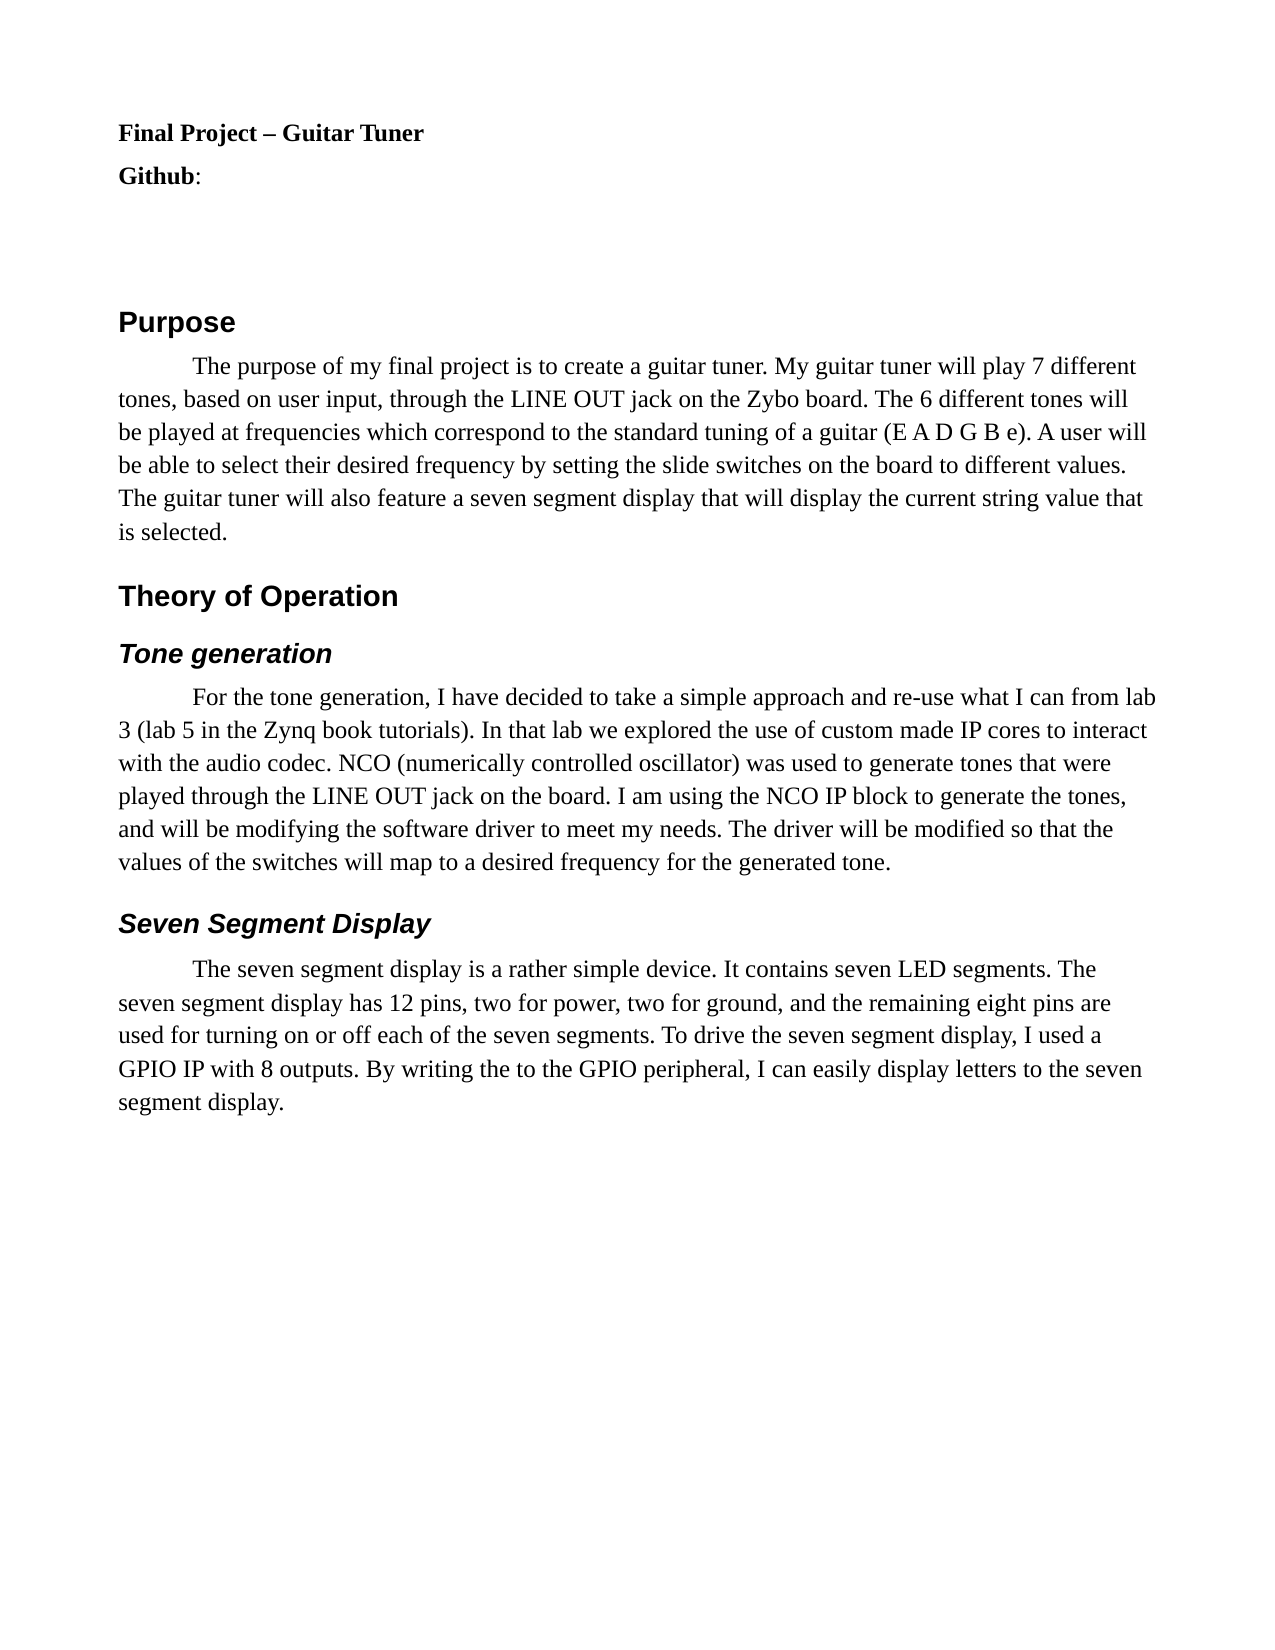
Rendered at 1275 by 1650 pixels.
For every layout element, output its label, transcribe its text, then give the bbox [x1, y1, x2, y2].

subtitle Tone generation [118, 637, 1157, 669]
text For the tone generation, I have decided to take a simple approach and re-use what I can from lab 3 (lab 5 in the Zynq book tutorials). In that lab we explored the use of custom made IP cores to interact with the audio codec. NCO (numerically controlled oscillator) was used to generate tones that were played through the LINE OUT jack on the board. I am using the NCO IP block to generate the tones, and will be modifying the software driver to meet my needs. The driver will be modified so that the values of the switches will map to a desired frequency for the generated tone. [118, 682, 1157, 876]
subtitle Purpose [118, 305, 1157, 339]
text The purpose of my final project is to create a guitar tuner. My guitar tuner will play 7 different tones, based on user input, through the LINE OUT jack on the Zybo board. The 6 different tones will be played at frequencies which correspond to the standard tuning of a guitar (E A D G B e). A user will be able to select their desired frequency by setting the slide switches on the board to different values. The guitar tuner will also feature a seven segment display that will display the current string value that is selected. [118, 351, 1157, 545]
text Final Project – Guitar Tuner [118, 118, 1157, 147]
text Github: [118, 161, 1157, 190]
subtitle Theory of Operation [118, 579, 1157, 612]
subtitle Seven Segment Display [118, 907, 1157, 939]
text The seven segment display is a rather simple device. It contains seven LED segments. The seven segment display has 12 pins, two for power, two for ground, and the remaining eight pins are used for turning on or off each of the seven segments. To drive the seven segment display, I used a GPIO IP with 8 outputs. By writing the to the GPIO peripheral, I can easily display letters to the seven segment display. [118, 951, 1157, 1115]
